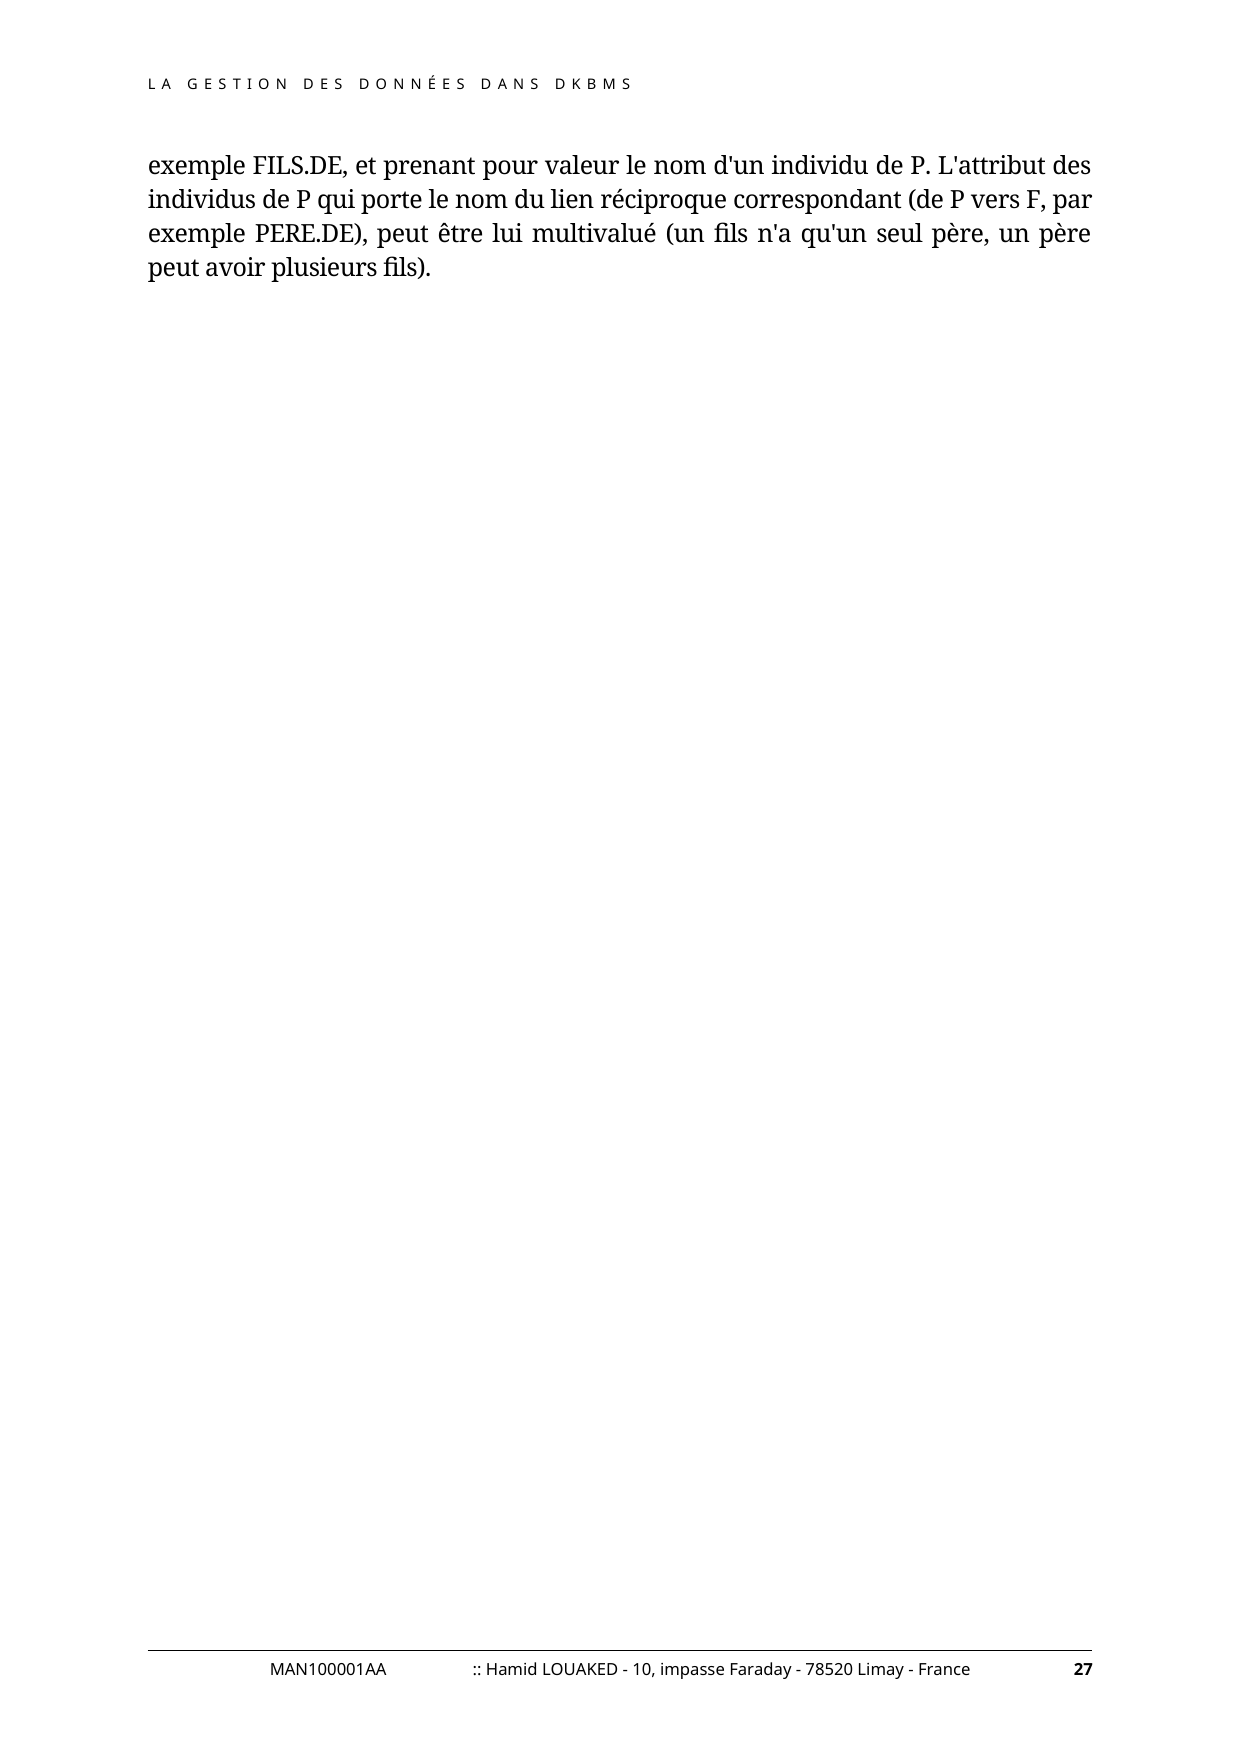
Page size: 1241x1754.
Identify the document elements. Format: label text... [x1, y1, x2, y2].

text exemple FILS.DE, et prenant pour valeur le nom d'un individu de P. L'attribut des individus de P qui porte le nom du lien réciproque correspondant (de P vers F, par exemple PERE.DE), peut être lui multivalué (un fils n'a qu'un seul père, un père peut avoir plusieurs fils). [148, 148, 1092, 284]
